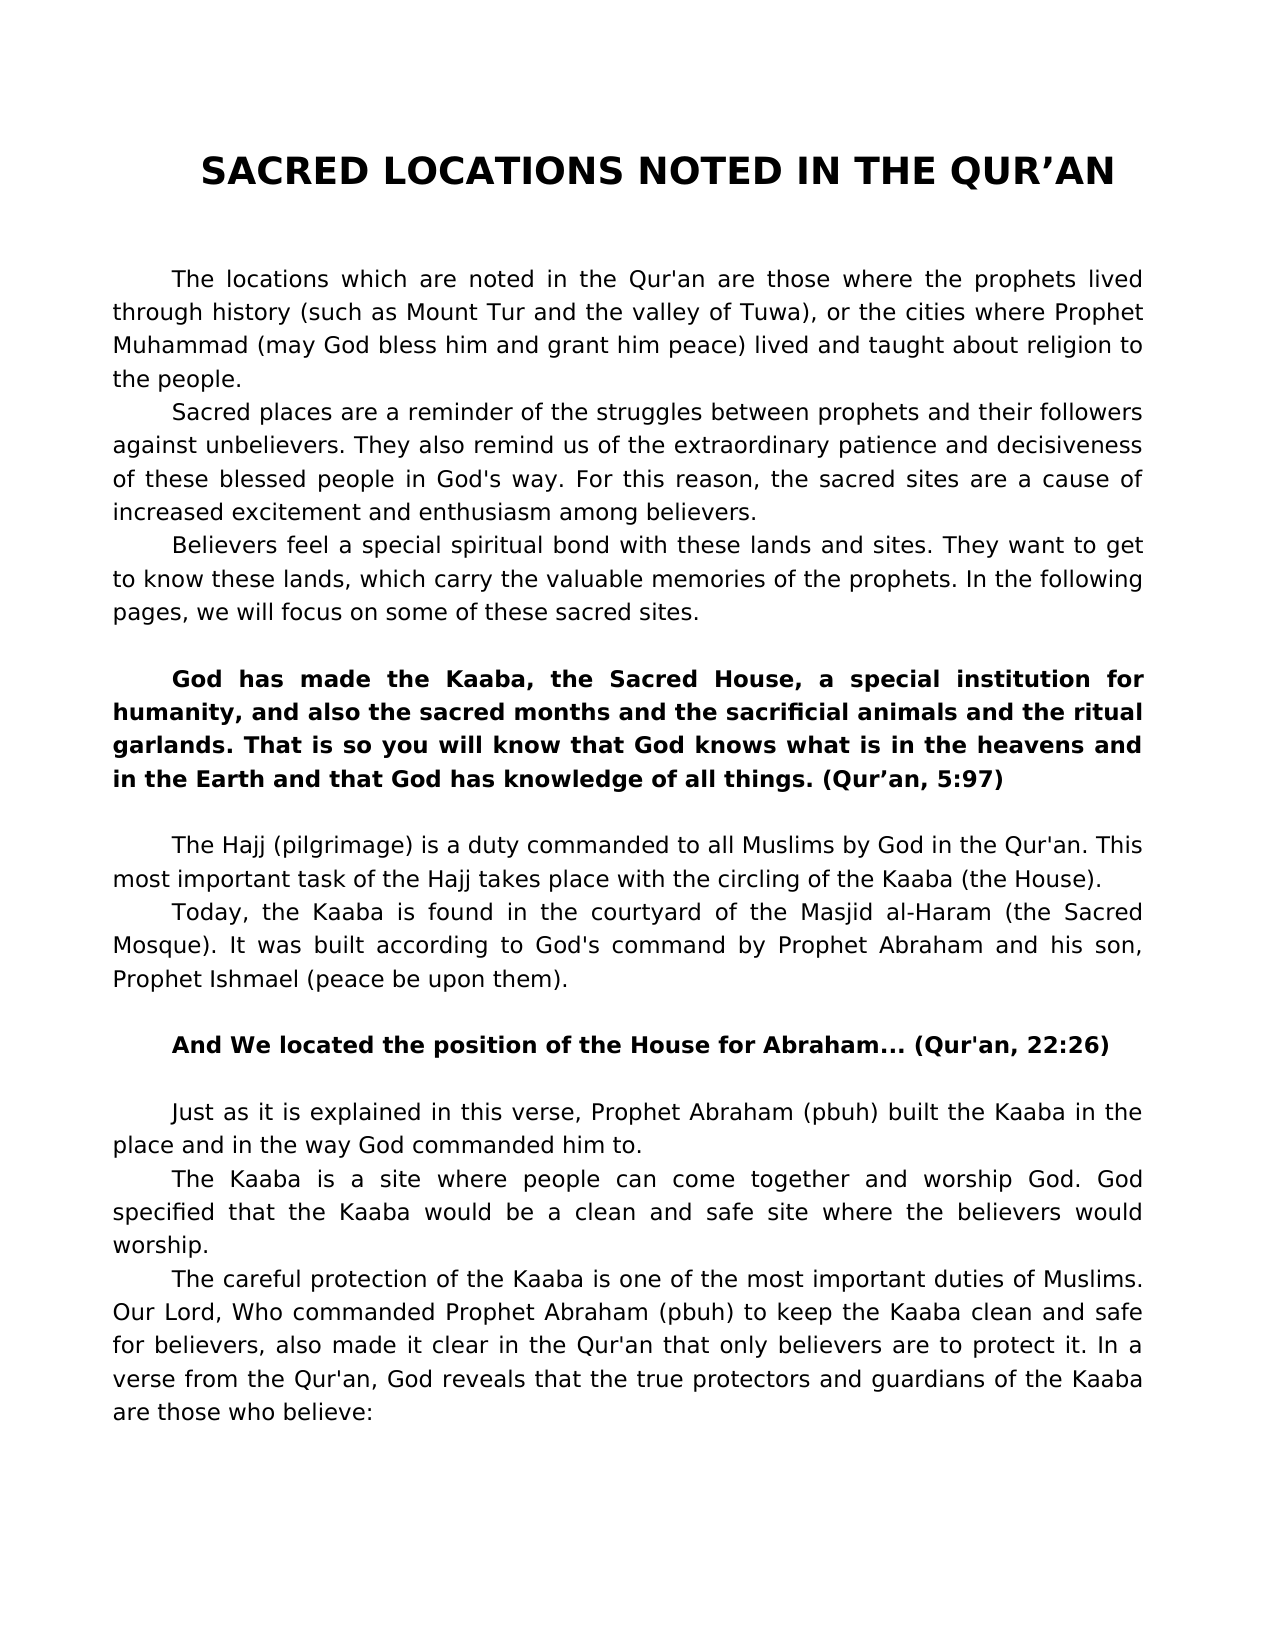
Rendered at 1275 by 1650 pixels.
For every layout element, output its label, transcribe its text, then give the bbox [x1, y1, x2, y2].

text SACRED LOCATIONS NOTED IN THE QUR’AN [112, 150, 1145, 194]
text God has made the Kaaba, the Sacred House, a special institution for humanity, and also the sacred months and the sacrificial animals and the ritual garlands. That is so you will know that God knows what is in the heavens and in the Earth and that God has knowledge of all things. (Qur’an, 5:97) [112, 660, 1145, 794]
text Believers feel a special spiritual bond with these lands and sites. They want to get to know these lands, which carry the valuable memories of the prophets. In the following pages, we will focus on some of these sacred sites. [112, 527, 1145, 627]
text The locations which are noted in the Qur'an are those where the prophets lived through history (such as Mount Tur and the valley of Tuwa), or the cities where Prophet Muhammad (may God bless him and grant him peace) lived and taught about religion to the people. [112, 260, 1145, 394]
text The Hajj (pilgrimage) is a duty commanded to all Muslims by God in the Qur'an. This most important task of the Hajj takes place with the circling of the Kaaba (the House). [112, 827, 1145, 894]
text Sacred places are a reminder of the struggles between prophets and their followers against unbelievers. They also remind us of the extraordinary patience and decisiveness of these blessed people in God's way. For this reason, the sacred sites are a cause of increased excitement and enthusiasm among believers. [112, 394, 1145, 527]
text Just as it is explained in this verse, Prophet Abraham (pbuh) built the Kaaba in the place and in the way God commanded him to. [112, 1094, 1145, 1160]
text The careful protection of the Kaaba is one of the most important duties of Muslims. Our Lord, Who commanded Prophet Abraham (pbuh) to keep the Kaaba clean and safe for believers, also made it clear in the Qur'an that only believers are to protect it. In a verse from the Qur'an, God reveals that the true protectors and guardians of the Kaaba are those who believe: [112, 1260, 1145, 1427]
text The Kaaba is a site where people can come together and worship God. God specified that the Kaaba would be a clean and safe site where the believers would worship. [112, 1160, 1145, 1260]
text And We located the position of the House for Abraham... (Qur'an, 22:26) [112, 1027, 1145, 1060]
text Today, the Kaaba is found in the courtyard of the Masjid al-Haram (the Sacred Mosque). It was built according to God's command by Prophet Abraham and his son, Prophet Ishmael (peace be upon them). [112, 894, 1145, 994]
